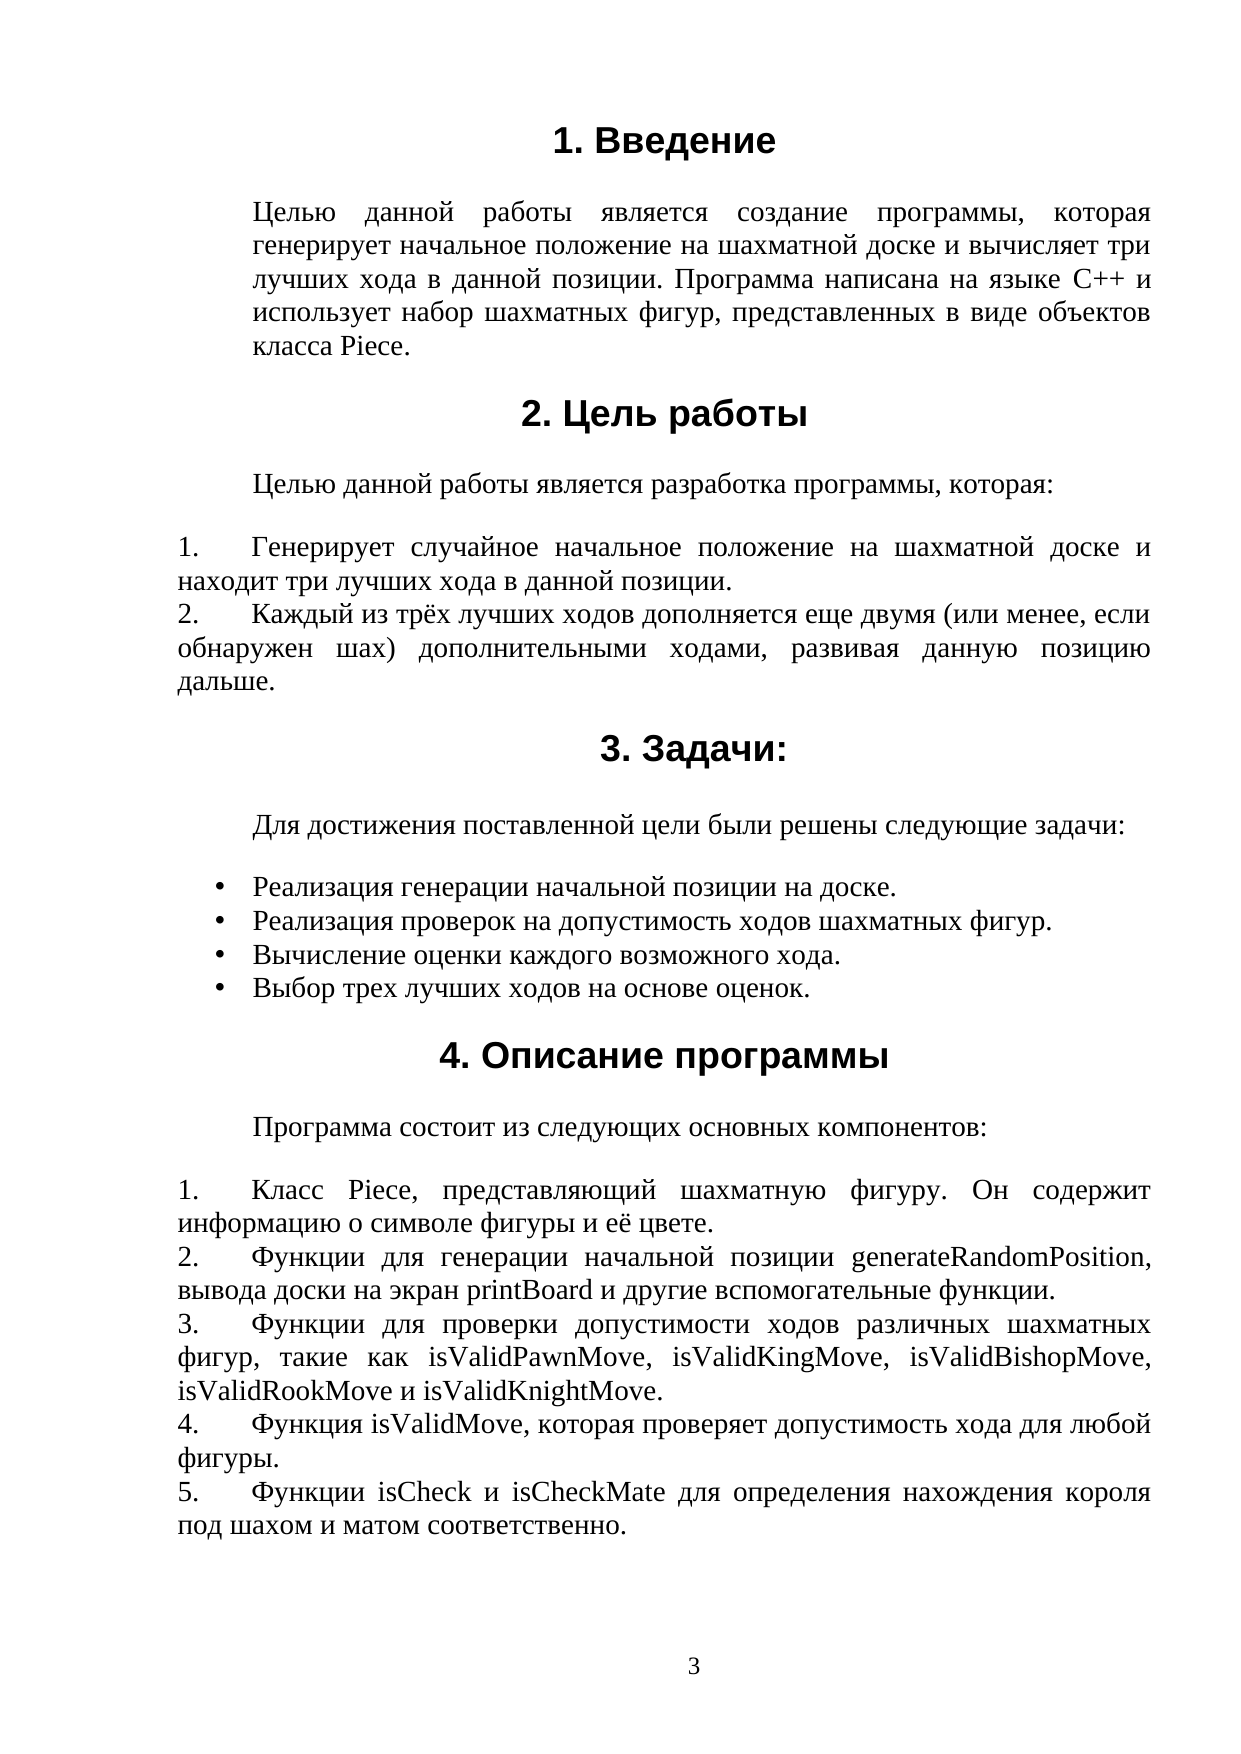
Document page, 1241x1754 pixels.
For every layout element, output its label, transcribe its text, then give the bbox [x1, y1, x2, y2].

text Программа состоит из следующих основных компонентов: [177, 1109, 1152, 1143]
text Целью данной работы является создание программы, которая генерирует начальное положение на шахматной доске и вычисляет три лучших хода в данной позиции. Программа написана на языке C++ и использует набор шахматных фигур, представленных в виде объектов класса Piece. [252, 194, 1152, 362]
list Функции isCheck и isCheckMate для определения нахождения короля под шахом и матом соответственно. [177, 1474, 1152, 1541]
list Выбор трех лучших ходов на основе оценок. [215, 971, 1152, 1004]
list Функции для проверки допустимости ходов различных шахматных фигур, такие как isValidPawnMove, isValidKingMove, isValidBishopMove, isValidRookMove и isValidKnightMove. [177, 1306, 1152, 1407]
text Целью данной работы является разработка программы, которая: [177, 466, 1152, 500]
text Для достижения поставленной цели были решены следующие задачи: [177, 807, 1152, 840]
list Каждый из трёх лучших ходов дополняется еще двумя (или менее, если обнаружен шах) дополнительными ходами, развивая данную позицию дальше. [177, 596, 1152, 697]
text 2. Цель работы [177, 391, 1152, 434]
list Функция isValidMove, которая проверяет допустимость хода для любой фигуры. [177, 1407, 1152, 1474]
list Вычисление оценки каждого возможного хода. [215, 937, 1152, 971]
list Генерирует случайное начальное положение на шахматной доске и находит три лучших хода в данной позиции. [177, 529, 1152, 596]
text 1. Введение [177, 118, 1152, 161]
text 3. Задачи: [236, 726, 1152, 769]
list Реализация генерации начальной позиции на доске. [215, 869, 1152, 903]
list Класс Piece, представляющий шахматную фигуру. Он содержит информацию о символе фигуры и её цвете. [177, 1172, 1152, 1239]
text 4. Описание программы [177, 1033, 1152, 1076]
list Реализация проверок на допустимость ходов шахматных фигур. [215, 903, 1152, 937]
list Функции для генерации начальной позиции generateRandomPosition, вывода доски на экран printBoard и другие вспомогательные функции. [177, 1239, 1152, 1306]
